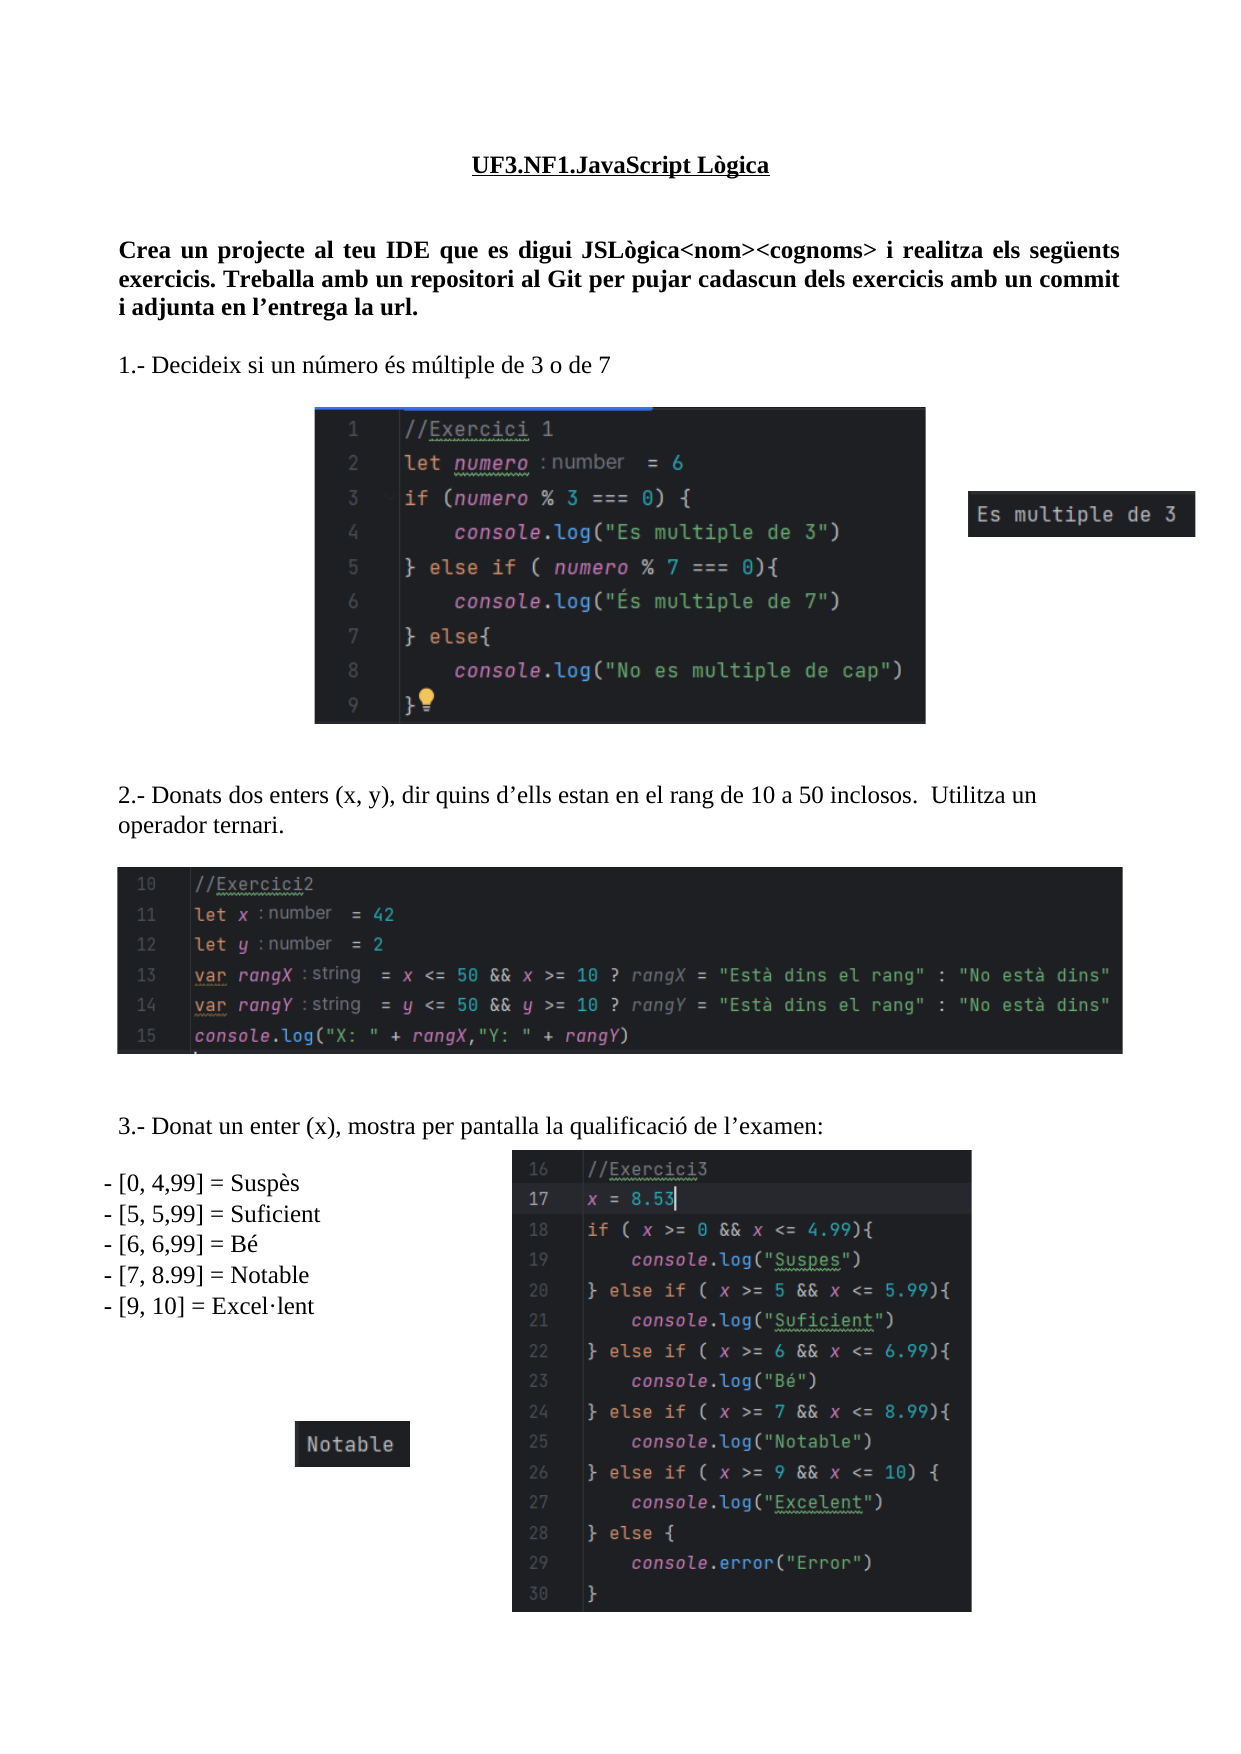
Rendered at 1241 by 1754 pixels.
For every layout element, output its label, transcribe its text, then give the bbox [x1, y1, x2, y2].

list [972, 1168, 1122, 1197]
text 2.- Donats dos enters (x, y), dir quins d’ells estan en el rang de 10 a 50 inclosos. Utilitza un operador ternari. [118, 780, 1122, 839]
list [972, 1199, 1122, 1228]
list [972, 1229, 1122, 1258]
list [972, 1260, 1122, 1289]
text UF3.NF1.JavaScript Lògica [118, 150, 1122, 179]
text Crea un projecte al teu IDE que es digui JSLògica<nom><cognoms> i realitza els següents exercicis. Treballa amb un repositori al Git per pujar cadascun dels exercicis amb un commit i adjunta en l’entrega la url. [118, 236, 1121, 321]
list [0, 4,99] = Suspès [104, 1168, 512, 1197]
text 3.- Donat un enter (x), mostra per pantalla la qualificació de l’examen: [118, 1111, 1122, 1140]
list [7, 8.99] = Notable [104, 1260, 512, 1289]
list [9, 10] = Excel·lent [104, 1291, 512, 1319]
picture [294, 1421, 410, 1467]
picture [314, 407, 926, 724]
list [5, 5,99] = Suficient [104, 1199, 512, 1228]
text 1.- Decideix si un número és múltiple de 3 o de 7 [118, 350, 1122, 379]
picture [512, 1150, 972, 1612]
list [6, 6,99] = Bé [104, 1229, 512, 1258]
picture [968, 491, 1196, 537]
picture [117, 867, 1123, 1054]
list [972, 1291, 1122, 1319]
